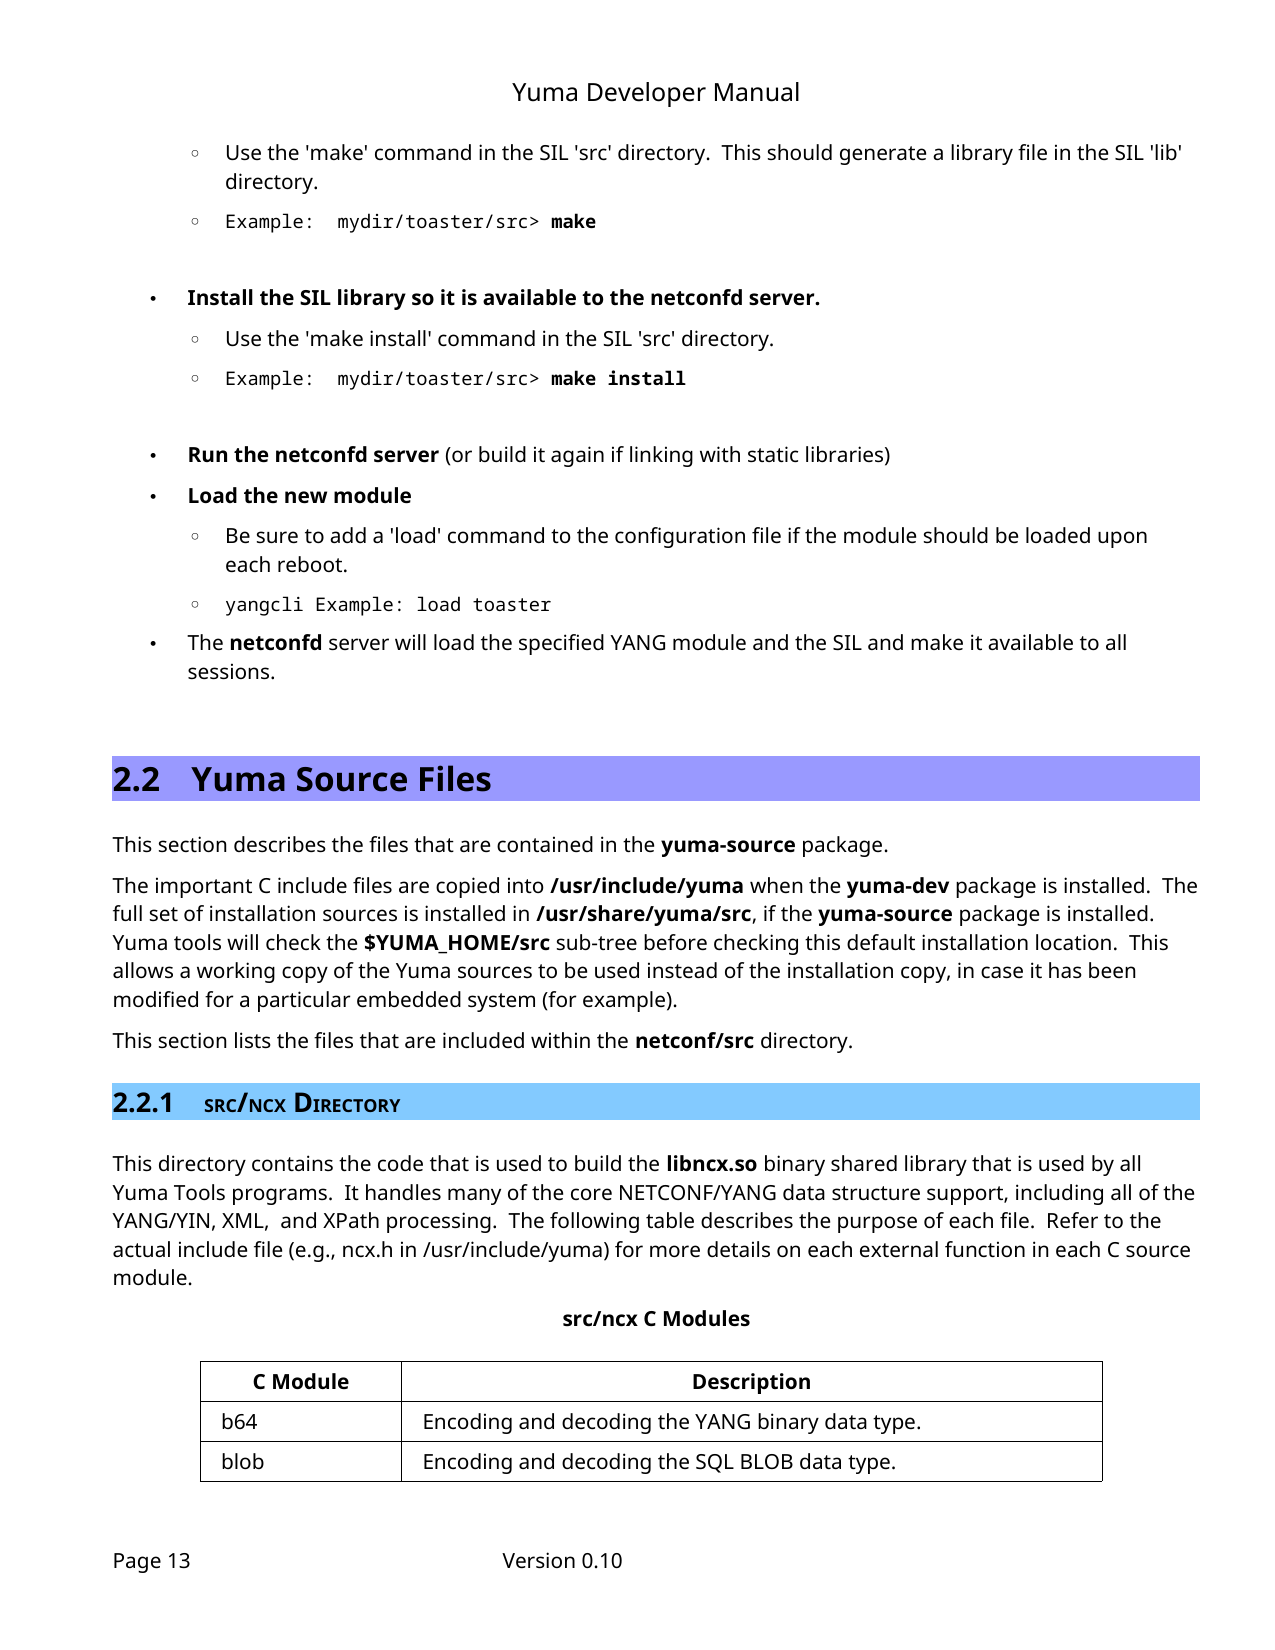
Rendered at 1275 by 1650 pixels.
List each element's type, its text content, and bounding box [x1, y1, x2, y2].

list Install the SIL library so it is available to the netconfd server. [150, 283, 1200, 311]
list Load the new module [150, 481, 1200, 509]
table_header Description [402, 1362, 1102, 1401]
list Run the netconfd server (or build it again if linking with static libraries) [150, 440, 1200, 468]
list Use the 'make install' command in the SIL 'src' directory. [187, 324, 1200, 352]
table_header C Module [201, 1362, 401, 1401]
table_cell b64 [201, 1402, 401, 1441]
subtitle src/ncx Directory [112, 1083, 1200, 1120]
text The important C include files are copied into /usr/include/yuma when the yuma-dev package is installed. The full set of installation sources is installed in /usr/share/yuma/src, if the yuma-source package is installed. Yuma tools will check the $YUMA_HOME/src sub-tree before checking this default installation location. This allows a working copy of the Yuma sources to be used instead of the installation copy, in case it has been modified for a particular embedded system (for example). [112, 871, 1200, 1013]
table_cell Encoding and decoding the SQL BLOB data type. [402, 1442, 1102, 1481]
text This directory contains the code that is used to build the libncx.so binary shared library that is used by all Yuma Tools programs. It handles many of the core NETCONF/YANG data structure support, including all of the YANG/YIN, XML, and XPath processing. The following table describes the purpose of each file. Refer to the actual include file (e.g., ncx.h in /usr/include/yuma) for more details on each external function in each C source module. [112, 1149, 1200, 1292]
list The netconfd server will load the specified YANG module and the SIL and make it available to all sessions. [150, 628, 1200, 685]
list Example: mydir/toaster/src> make install [187, 365, 1200, 390]
subtitle Yuma Source Files [112, 756, 1200, 801]
list yangcli Example: load toaster [187, 591, 1200, 617]
table_cell blob [201, 1442, 401, 1481]
text This section lists the files that are included within the netconf/src directory. [112, 1026, 1200, 1054]
table_cell Encoding and decoding the YANG binary data type. [402, 1402, 1102, 1441]
text This section describes the files that are contained in the yuma-source package. [112, 830, 1200, 858]
subtitle src/ncx C Modules [127, 1304, 1185, 1332]
list Use the 'make' command in the SIL 'src' directory. This should generate a library file in the SIL 'lib' directory. [187, 138, 1200, 195]
list Example: mydir/toaster/src> make [187, 208, 1200, 233]
list Be sure to add a 'load' command to the configuration file if the module should be loaded upon each reboot. [187, 522, 1200, 578]
